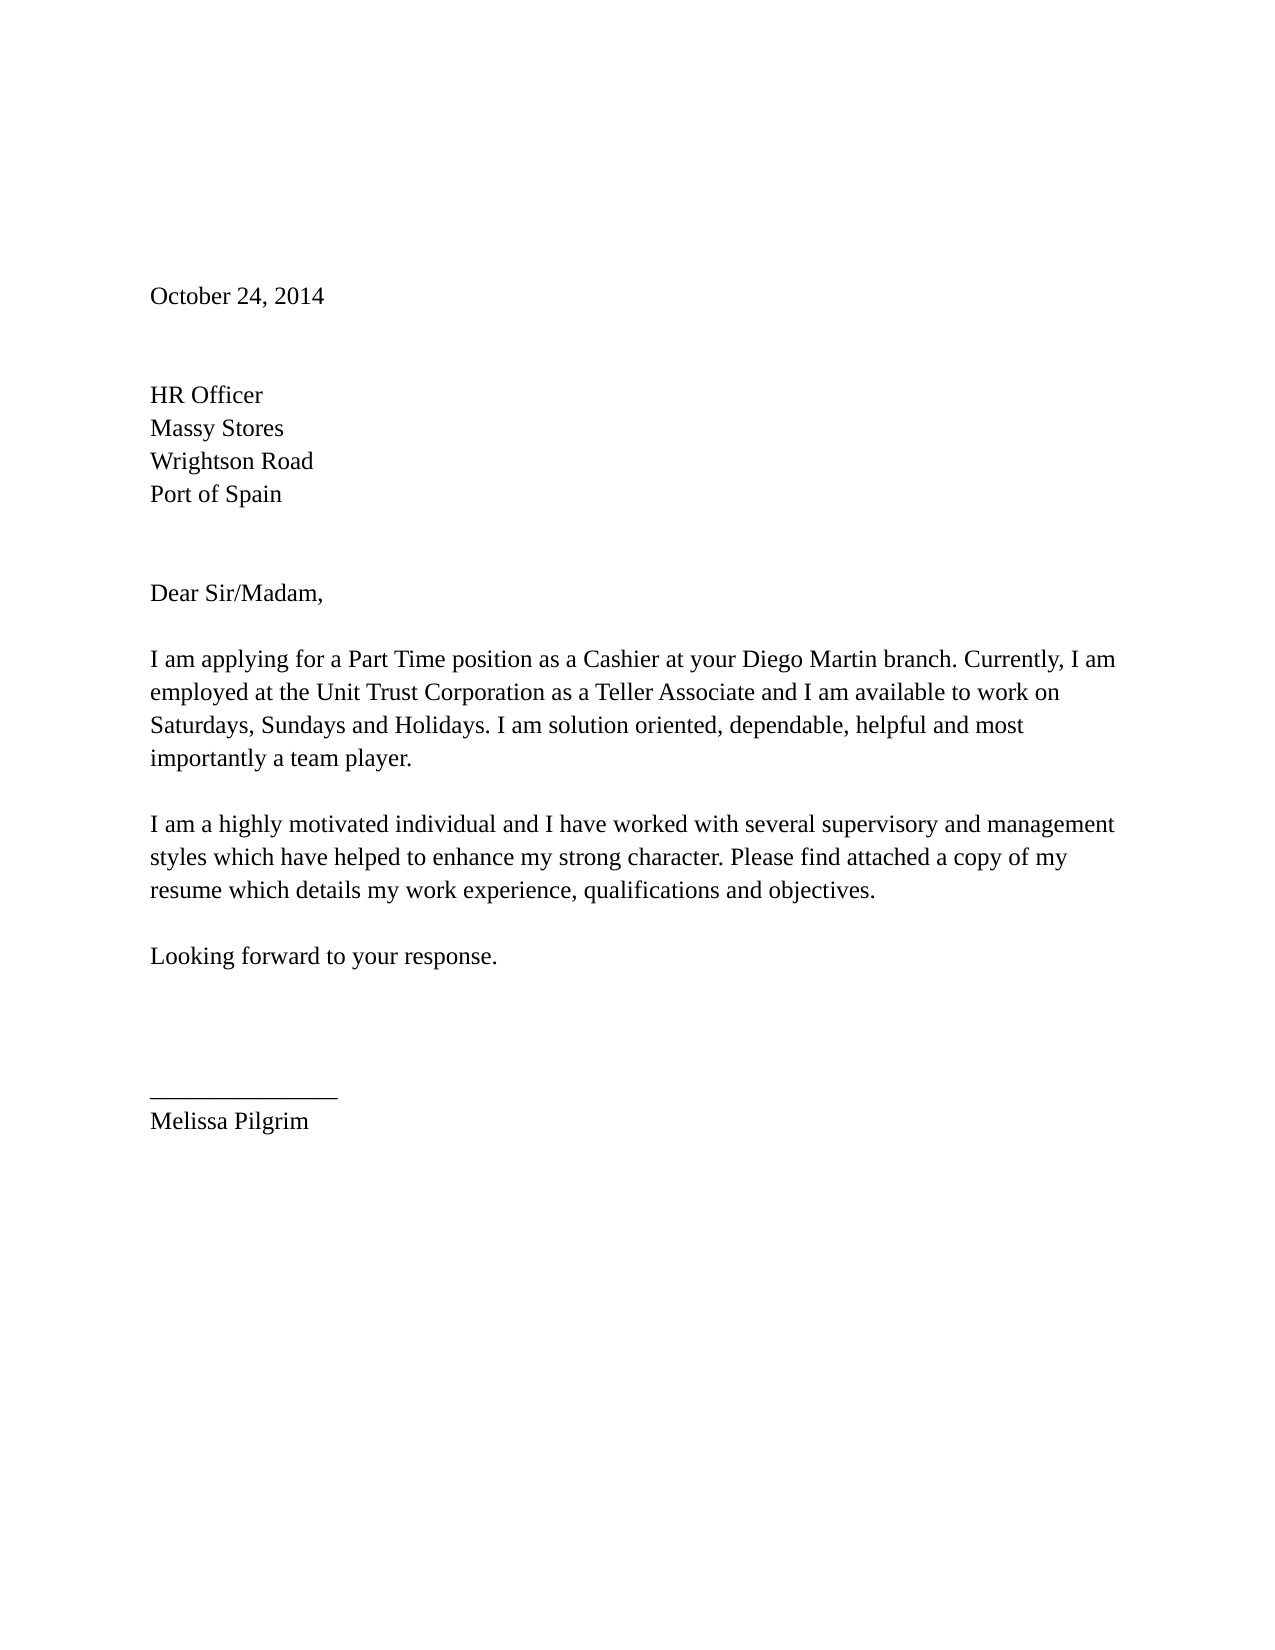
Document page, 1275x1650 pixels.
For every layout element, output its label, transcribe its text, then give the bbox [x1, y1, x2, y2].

text Melissa Pilgrim [150, 1106, 1125, 1135]
text Dear Sir/Madam, [150, 578, 1125, 606]
text Massy Stores [150, 413, 1125, 442]
text Wrightson Road [150, 446, 1125, 475]
text _______________ [150, 1073, 1125, 1102]
text October 24, 2014 [150, 281, 1125, 310]
text Port of Spain [150, 479, 1125, 508]
text HR Officer [150, 380, 1125, 409]
text I am applying for a Part Time position as a Cashier at your Diego Martin branch. Currently, I am employed at the Unit Trust Corporation as a Teller Associate and I am available to work on Saturdays, Sundays and Holidays. I am solution oriented, dependable, helpful and most importantly a team player. [150, 644, 1125, 771]
text Looking forward to your response. [150, 941, 1125, 969]
text I am a highly motivated individual and I have worked with several supervisory and management styles which have helped to enhance my strong character. Please find attached a copy of my resume which details my work experience, qualifications and objectives. [150, 809, 1125, 903]
